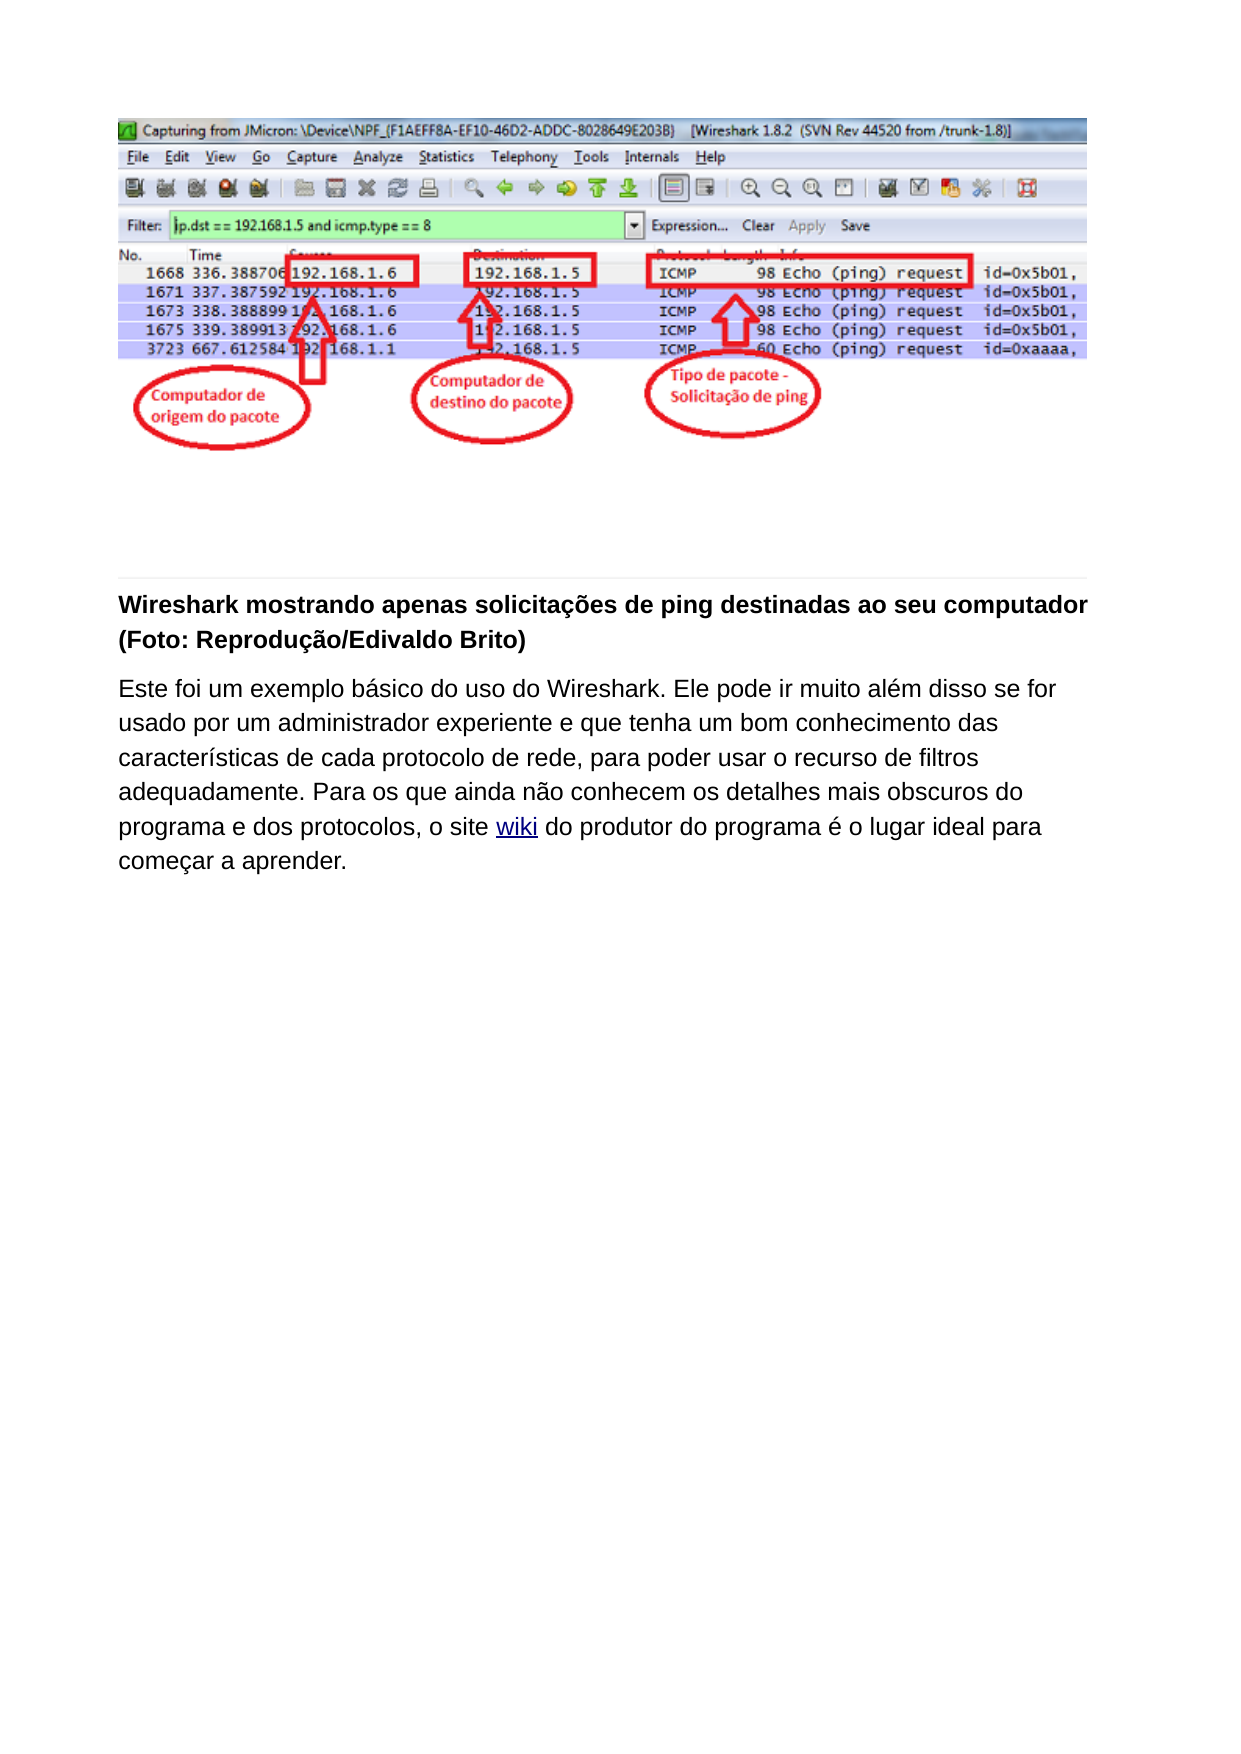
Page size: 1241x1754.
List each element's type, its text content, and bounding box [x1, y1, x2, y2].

text Wireshark mostrando apenas solicitações de ping destinadas ao seu computador (Foto: Reprodução/Edivaldo Brito) [118, 118, 1122, 653]
picture [118, 118, 1087, 579]
text Este foi um exemplo básico do uso do Wireshark. Ele pode ir muito além disso se for usado por um administrador experiente e que tenha um bom conhecimento das características de cada protocolo de rede, para poder usar o recurso de filtros adequadamente. Para os que ainda não conhecem os detalhes mais obscuros do programa e dos protocolos, o site wiki do produtor do programa é o lugar ideal para começar a aprender. [118, 674, 1122, 875]
